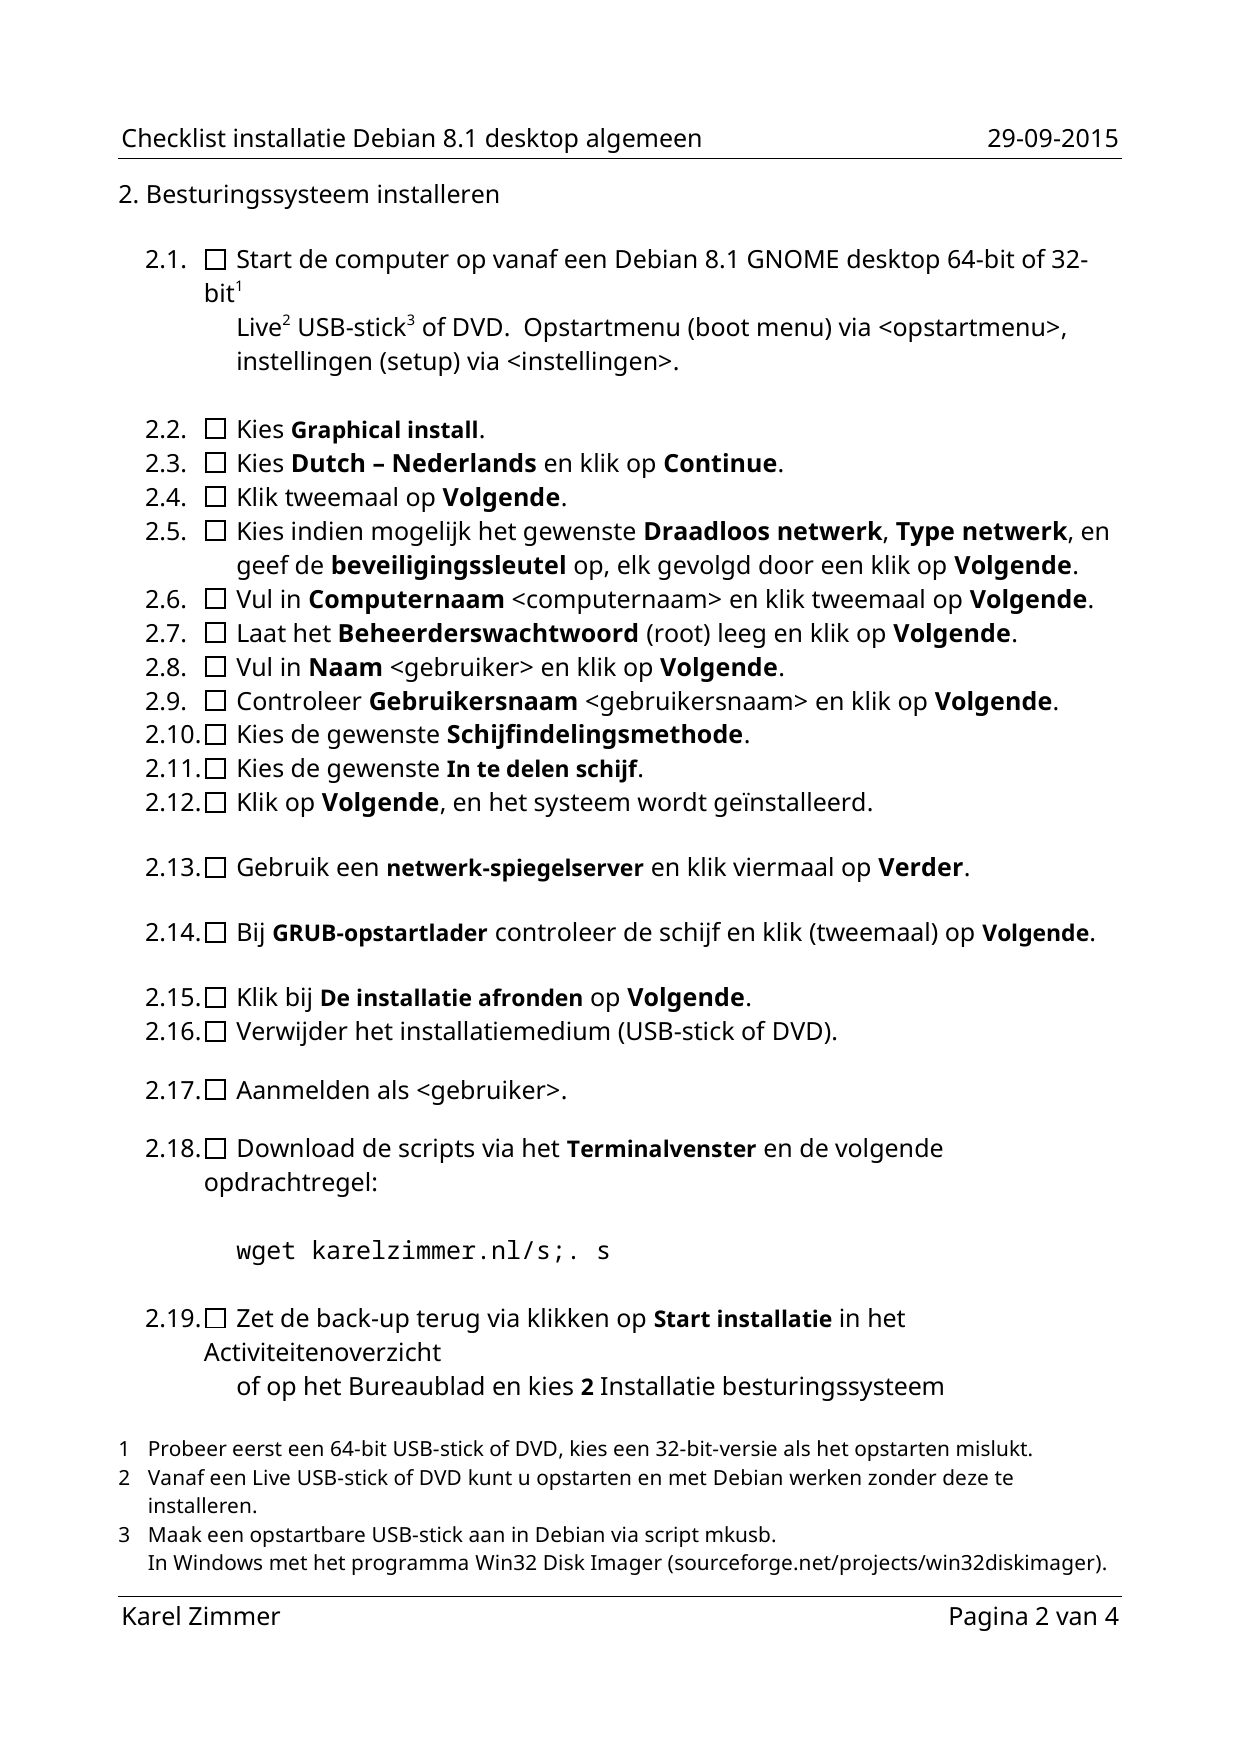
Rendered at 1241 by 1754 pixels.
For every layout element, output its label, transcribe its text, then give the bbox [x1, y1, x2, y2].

list Download de scripts via het Terminalvenster en de volgende opdrachtregel: wget karelzimmer.nl/s;. s [145, 1131, 1122, 1267]
list Gebruik een netwerk-spiegelserver en klik viermaal op Verder. [145, 850, 1122, 884]
list Verwijder het installatiemedium (USB-stick of DVD). [145, 1014, 1122, 1048]
list Klik op Volgende, en het systeem wordt geïnstalleerd. [145, 785, 1122, 819]
list Besturingssysteem installeren [118, 177, 1122, 211]
list Kies de gewenste Schijfindelingsmethode. [145, 717, 1122, 751]
list Maak een opstartbare USB-stick aan in Debian via script mkusb. In Windows met het programma Win32 Disk Imager (sourceforge.net/projects/win32diskimager). [118, 1520, 1122, 1577]
list Kies indien mogelijk het gewenste Draadloos netwerk, Type netwerk, en geef de beveiligingssleutel op, elk gevolgd door een klik op Volgende. [145, 514, 1122, 582]
list Klik bij De installatie afronden op Volgende. [145, 980, 1122, 1014]
list Start de computer op vanaf een Debian 8.1 GNOME desktop 64-bit of 32-bit Live USB-stick of DVD. Opstartmenu (boot menu) via <opstartmenu>, instellingen (setup) via <instellingen>. [145, 242, 1122, 378]
list Klik tweemaal op Volgende. [145, 480, 1122, 514]
list Controleer Gebruikersnaam <gebruikersnaam> en klik op Volgende. [145, 683, 1122, 717]
list Vul in Computernaam <computernaam> en klik tweemaal op Volgende. [145, 582, 1122, 616]
list Vanaf een Live USB-stick of DVD kunt u opstarten en met Debian werken zonder deze te installeren. [118, 1463, 1122, 1520]
list Bij GRUB-opstartlader controleer de schijf en klik (tweemaal) op Volgende. [145, 915, 1122, 949]
list Zet de back-up terug via klikken op Start installatie in het Activiteitenoverzicht of op het Bureaublad en kies 2 Installatie besturingssysteem [145, 1301, 1122, 1403]
list Kies Graphical install. [145, 412, 1122, 446]
list Kies Dutch – Nederlands en klik op Continue. [145, 446, 1122, 480]
list Aanmelden als <gebruiker>. [145, 1073, 1122, 1107]
list Kies de gewenste In te delen schijf. [145, 751, 1122, 785]
list Probeer eerst een 64-bit USB-stick of DVD, kies een 32-bit-versie als het opstarten mislukt. [118, 1434, 1122, 1463]
list Vul in Naam <gebruiker> en klik op Volgende. [145, 649, 1122, 683]
list Laat het Beheerderswachtwoord (root) leeg en klik op Volgende. [145, 616, 1122, 649]
